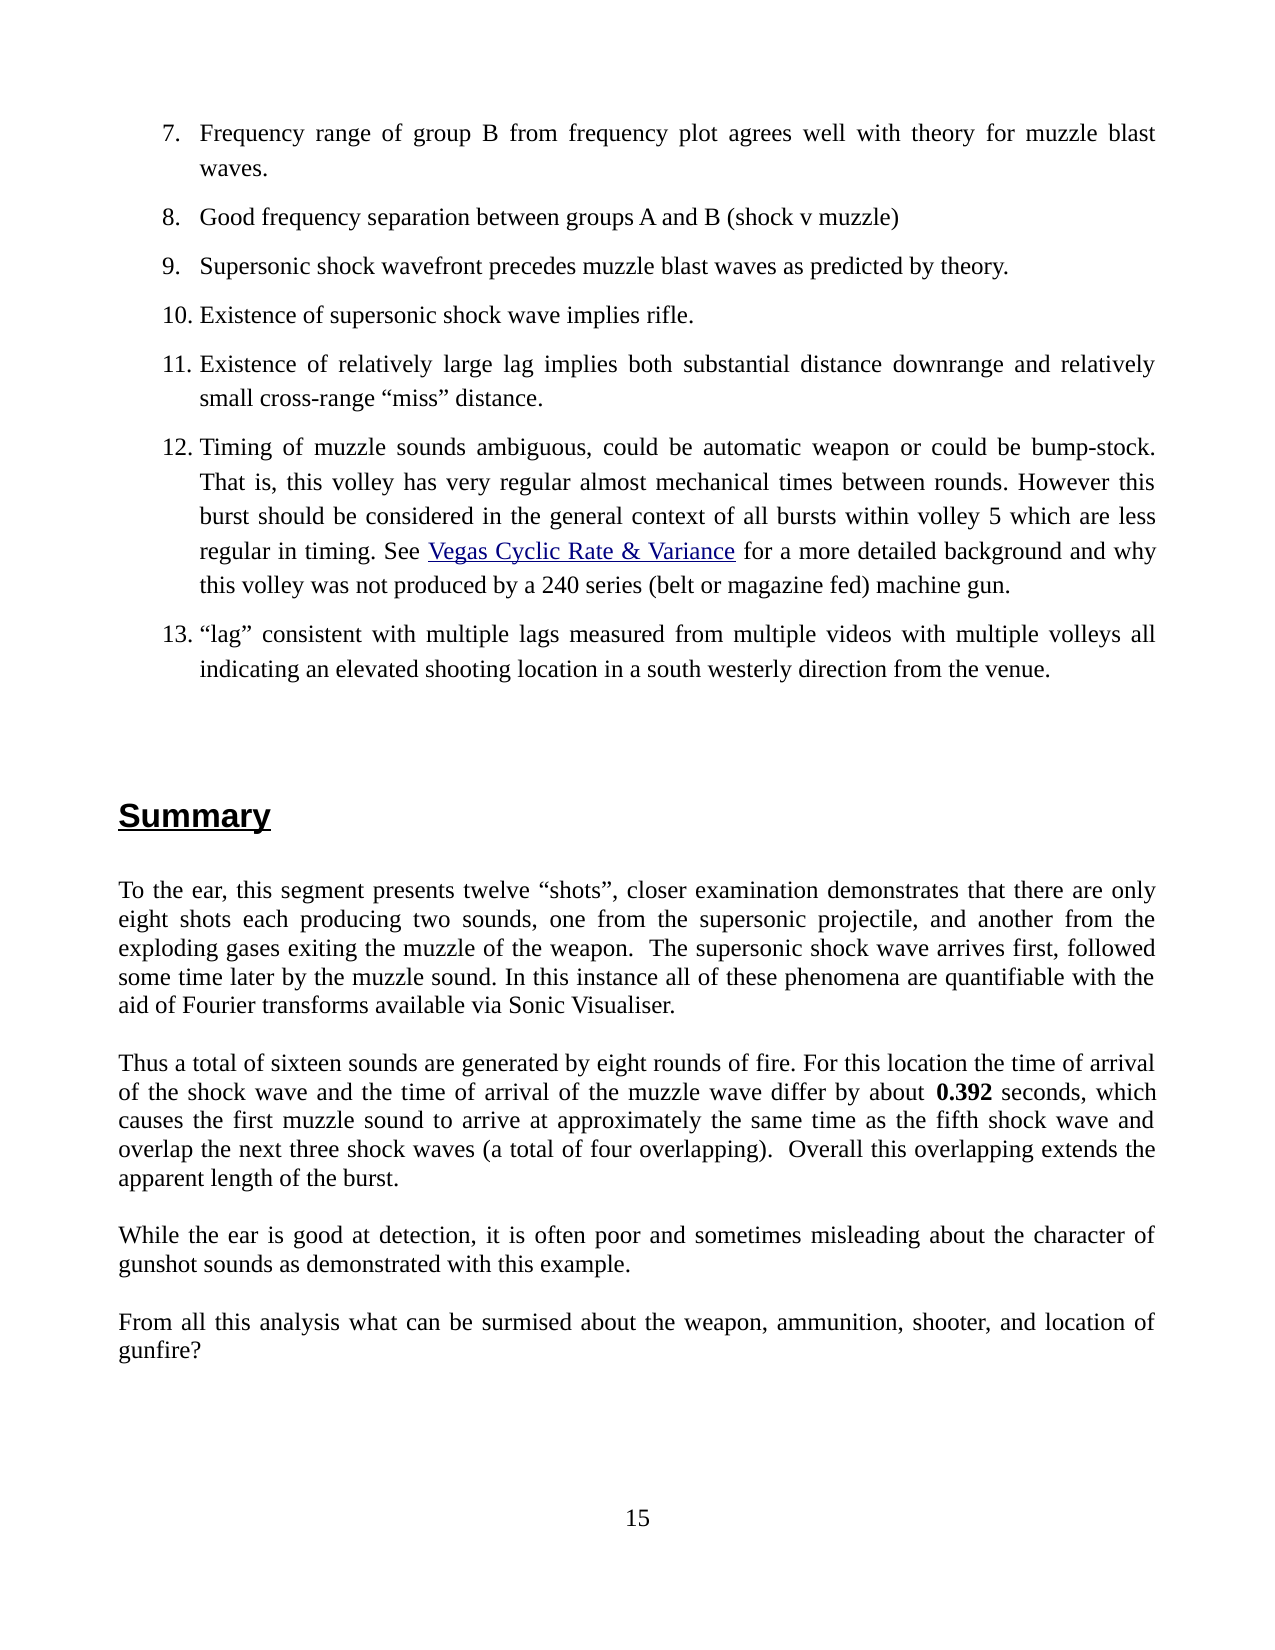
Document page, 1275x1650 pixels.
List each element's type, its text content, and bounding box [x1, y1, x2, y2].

text From all this analysis what can be surmised about the weapon, ammunition, shooter, and location of gunfire? [118, 1307, 1157, 1364]
subtitle Summary [118, 796, 1157, 834]
text Thus a total of sixteen sounds are generated by eight rounds of fire. For this location the time of arrival of the shock wave and the time of arrival of the muzzle wave differ by about 0.392 seconds, which causes the first muzzle sound to arrive at approximately the same time as the fifth shock wave and overlap the next three shock waves (a total of four overlapping). Overall this overlapping extends the apparent length of the burst. [118, 1048, 1157, 1192]
list Supersonic shock wavefront precedes muzzle blast waves as predicted by theory. [162, 251, 1157, 279]
list Good frequency separation between groups A and B (shock v muzzle) [162, 202, 1157, 230]
list Timing of muzzle sounds ambiguous, could be automatic weapon or could be bump-stock. That is, this volley has very regular almost mechanical times between rounds. However this burst should be considered in the general context of all bursts within volley 5 which are less regular in timing. See Vegas Cyclic Rate & Variance for a more detailed background and why this volley was not produced by a 240 series (belt or magazine fed) machine gun. [162, 432, 1157, 599]
text While the ear is good at detection, it is often poor and sometimes misleading about the character of gunshot sounds as demonstrated with this example. [118, 1221, 1157, 1278]
list “lag” consistent with multiple lags measured from multiple videos with multiple volleys all indicating an elevated shooting location in a south westerly direction from the venue. [162, 619, 1157, 683]
list Existence of relatively large lag implies both substantial distance downrange and relatively small cross-range “miss” distance. [162, 349, 1157, 412]
text To the ear, this segment presents twelve “shots”, closer examination demonstrates that there are only eight shots each producing two sounds, one from the supersonic projectile, and another from the exploding gases exiting the muzzle of the weapon. The supersonic shock wave arrives first, followed some time later by the muzzle sound. In this instance all of these phenomena are quantifiable with the aid of Fourier transforms available via Sonic Visualiser. [118, 876, 1157, 1019]
list Frequency range of group B from frequency plot agrees well with theory for muzzle blast waves. [162, 118, 1157, 181]
list Existence of supersonic shock wave implies rifle. [162, 300, 1157, 328]
